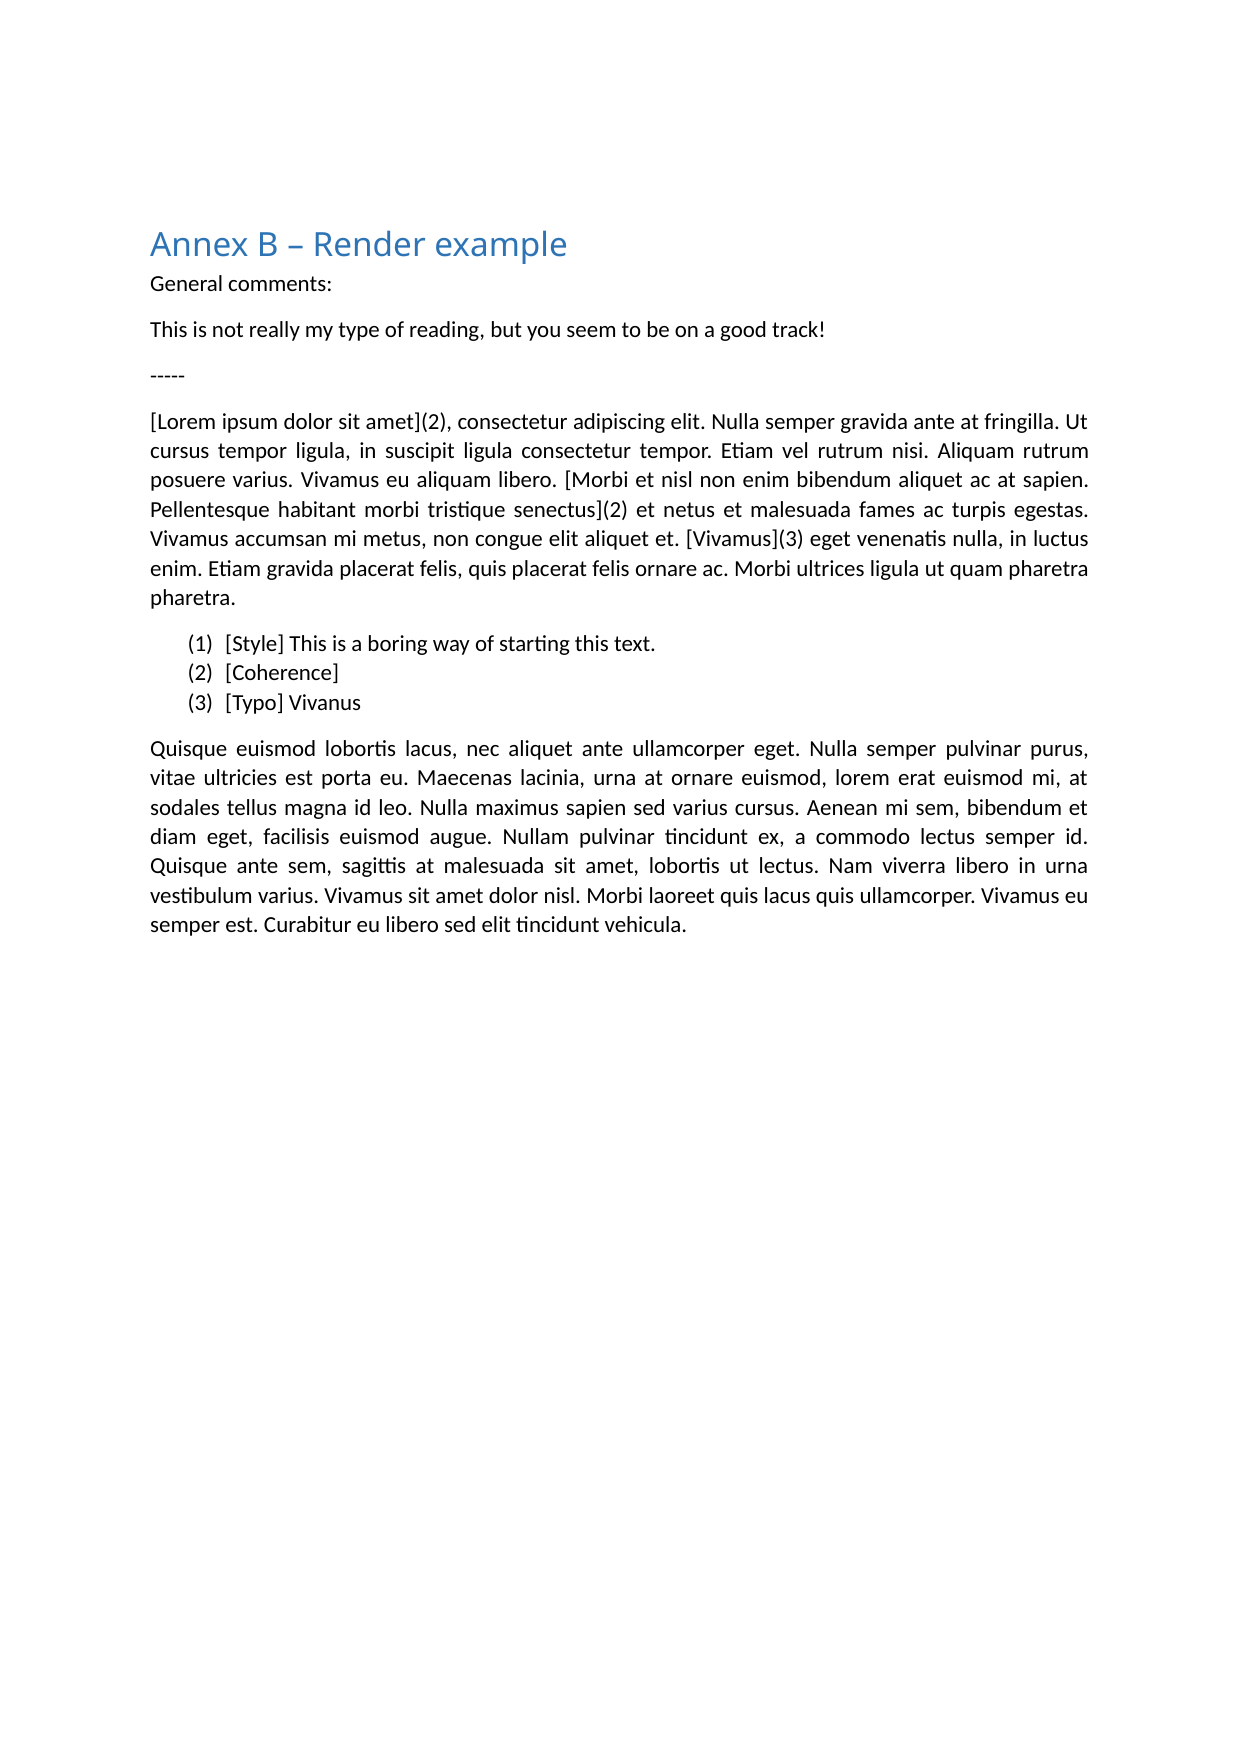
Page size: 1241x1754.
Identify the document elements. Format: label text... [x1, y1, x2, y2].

text ----- [150, 361, 1090, 389]
text This is not really my type of reading, but you seem to be on a good track! [150, 315, 1090, 343]
list [Style] This is a boring way of starting this text. [187, 629, 1090, 657]
subtitle Annex B – Render example [150, 221, 1090, 266]
list [Coherence] [187, 658, 1090, 686]
text General comments: [150, 269, 1090, 297]
list [Typo] Vivanus [187, 688, 1090, 716]
text Quisque euismod lobortis lacus, nec aliquet ante ullamcorper eget. Nulla semper pulvinar purus, vitae ultricies est porta eu. Maecenas lacinia, urna at ornare euismod, lorem erat euismod mi, at sodales tellus magna id leo. Nulla maximus sapien sed varius cursus. Aenean mi sem, bibendum et diam eget, facilisis euismod augue. Nullam pulvinar tincidunt ex, a commodo lectus semper id. Quisque ante sem, sagittis at malesuada sit amet, lobortis ut lectus. Nam viverra libero in urna vestibulum varius. Vivamus sit amet dolor nisl. Morbi laoreet quis lacus quis ullamcorper. Vivamus eu semper est. Curabitur eu libero sed elit tincidunt vehicula. [150, 734, 1090, 938]
text [Lorem ipsum dolor sit amet](2), consectetur adipiscing elit. Nulla semper gravida ante at fringilla. Ut cursus tempor ligula, in suscipit ligula consectetur tempor. Etiam vel rutrum nisi. Aliquam rutrum posuere varius. Vivamus eu aliquam libero. [Morbi et nisl non enim bibendum aliquet ac at sapien. Pellentesque habitant morbi tristique senectus](2) et netus et malesuada fames ac turpis egestas. Vivamus accumsan mi metus, non congue elit aliquet et. [Vivamus](3) eget venenatis nulla, in luctus enim. Etiam gravida placerat felis, quis placerat felis ornare ac. Morbi ultrices ligula ut quam pharetra pharetra. [150, 407, 1090, 611]
